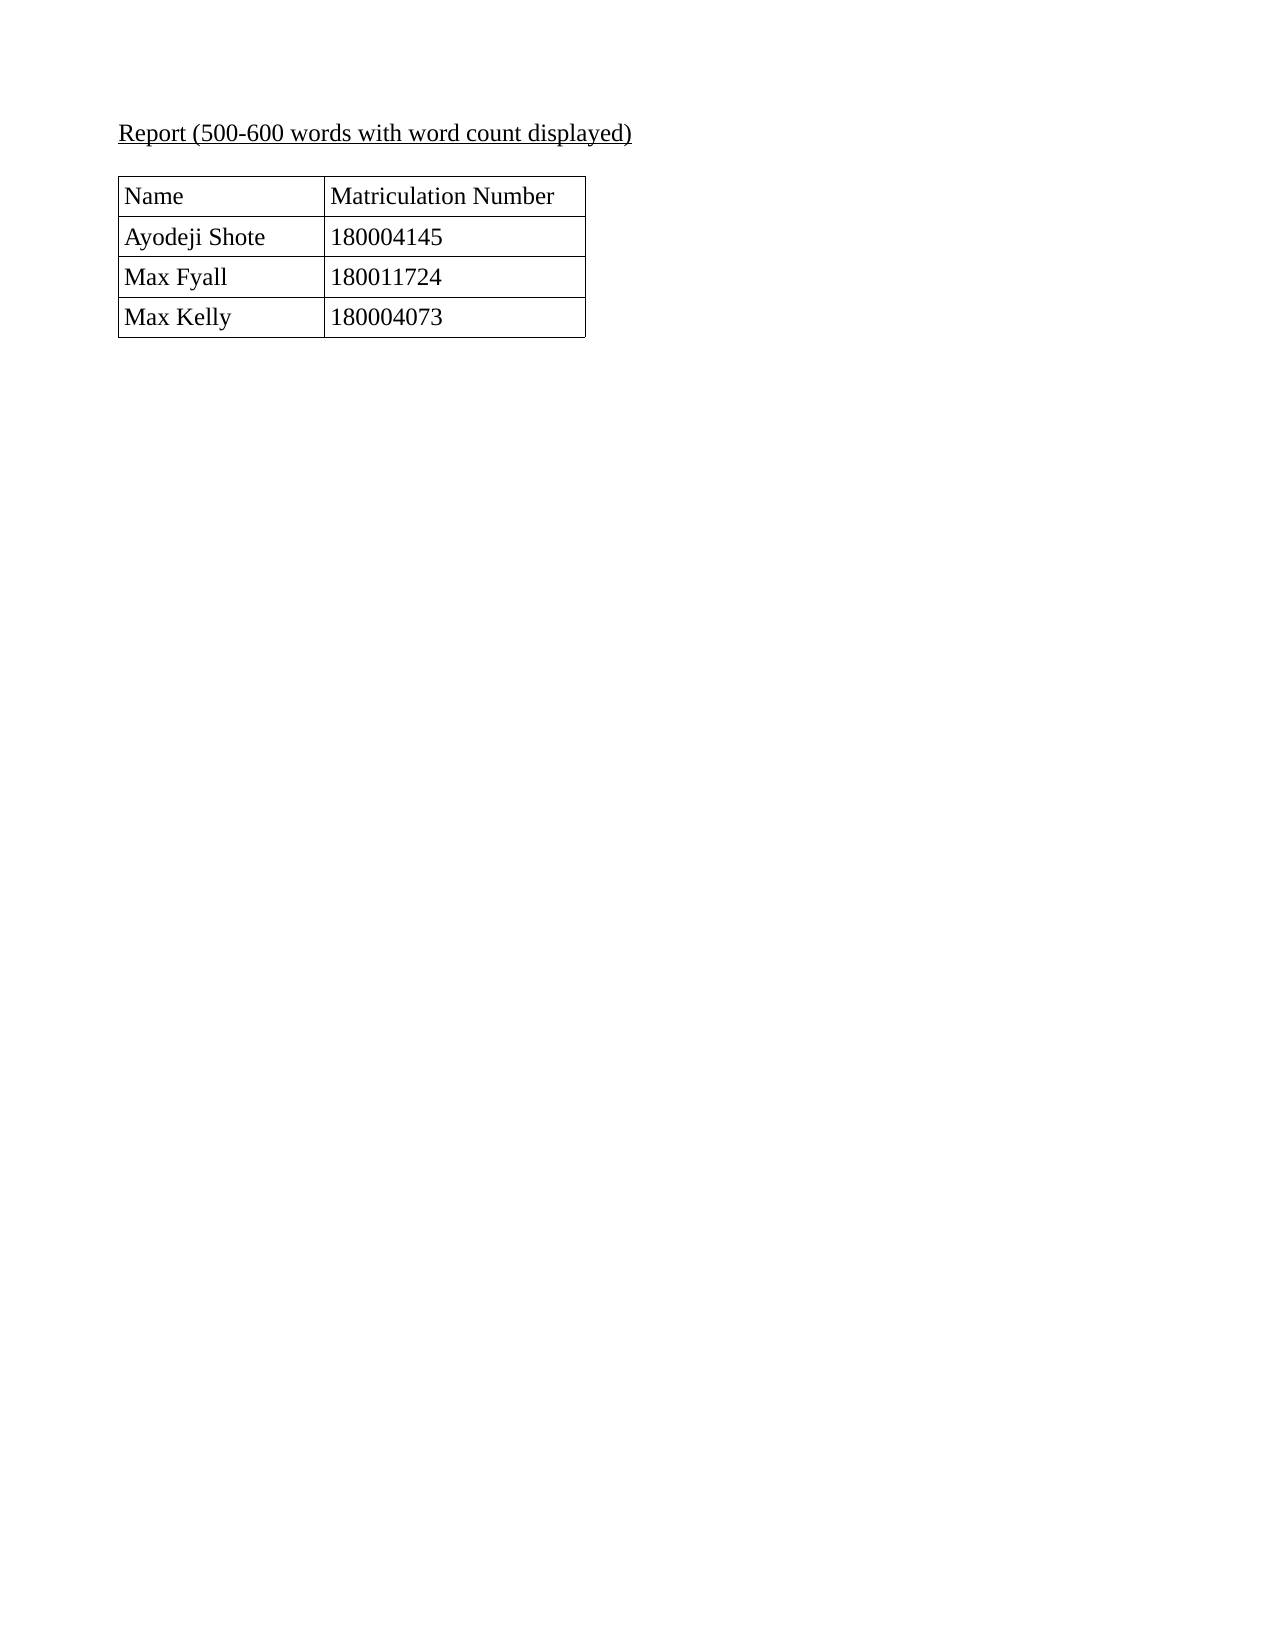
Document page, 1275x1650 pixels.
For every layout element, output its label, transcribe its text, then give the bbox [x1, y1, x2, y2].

table_cell 180004073 [325, 298, 585, 337]
table_header Name [119, 177, 324, 216]
table_cell 180011724 [325, 257, 585, 297]
table_cell Max Kelly [119, 298, 324, 337]
table_header Matriculation Number [325, 177, 585, 216]
text Report (500-600 words with word count displayed) [118, 118, 1157, 147]
table_cell Max Fyall [119, 257, 324, 297]
table_cell 180004145 [325, 217, 585, 256]
table_cell Ayodeji Shote [119, 217, 324, 256]
